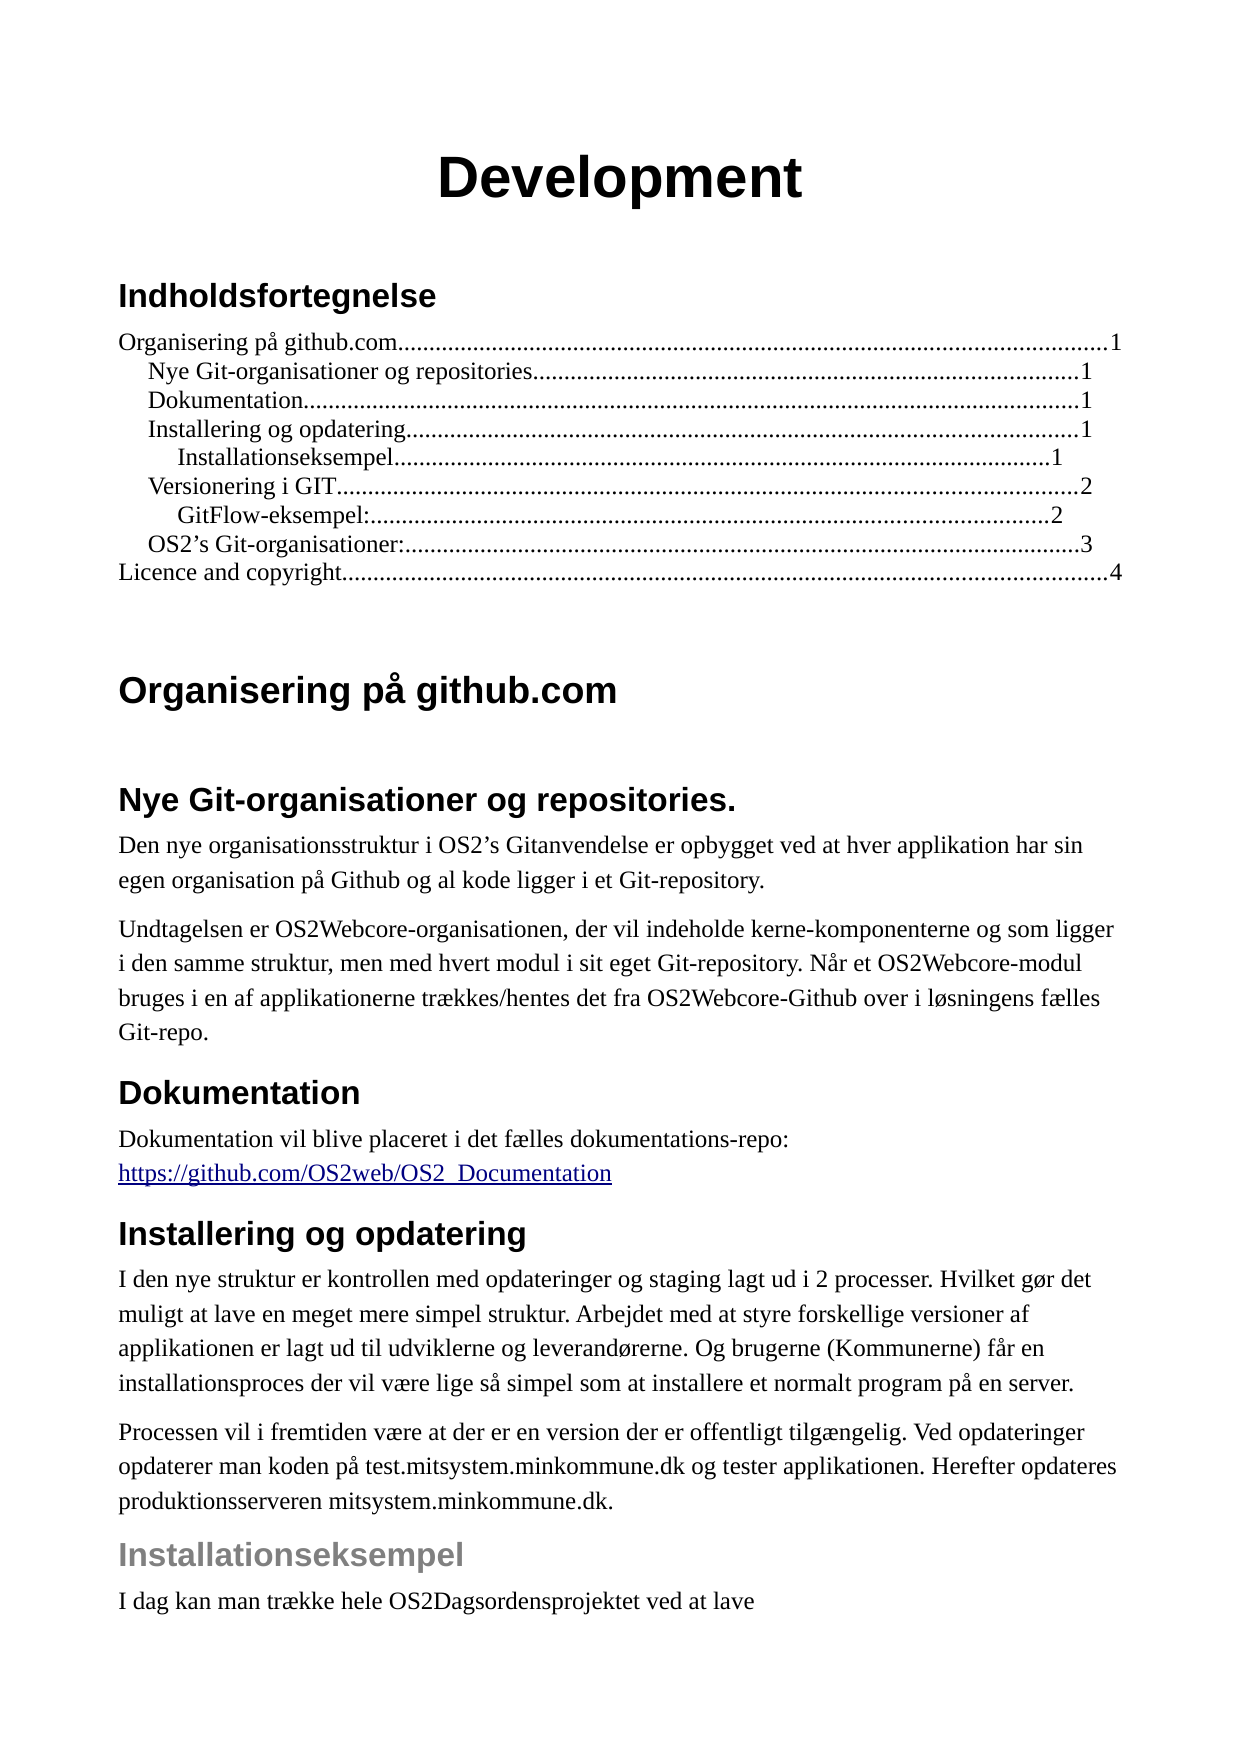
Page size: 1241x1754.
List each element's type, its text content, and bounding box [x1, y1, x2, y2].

text Dokumentation 1 [148, 385, 1122, 414]
text Organisering på github.com 1 [118, 327, 1122, 356]
text Installationseksempel 1 [177, 442, 1122, 471]
text Dokumentation vil blive placeret i det fælles dokumentations-repo: https://github.com/OS2web/OS2_Documentation [118, 1124, 1122, 1187]
text Installering og opdatering 1 [148, 414, 1122, 442]
subtitle Installering og opdatering [118, 1213, 1122, 1252]
text I dag kan man trække hele OS2Dagsordensprojektet ved at lave [118, 1586, 1122, 1615]
subtitle Nye Git-organisationer og repositories. [118, 779, 1122, 818]
title Development [118, 143, 1122, 210]
subtitle Dokumentation [118, 1073, 1122, 1111]
text I den nye struktur er kontrollen med opdateringer og staging lagt ud i 2 processer. Hvilket gør det muligt at lave en meget mere simpel struktur. Arbejdet med at styre forskellige versioner af applikationen er lagt ud til udviklerne og leverandørerne. Og brugerne (Kommunerne) får en installationsproces der vil være lige så simpel som at installere et normalt program på en server. [118, 1264, 1122, 1397]
subtitle Organisering på github.com [118, 669, 1122, 712]
text GitFlow-eksempel: 2 [177, 500, 1122, 529]
text Processen vil i fremtiden være at der er en version der er offentligt tilgængelig. Ved opdateringer opdaterer man koden på test.mitsystem.minkommune.dk og tester applikationen. Herefter opdateres produktionsserveren mitsystem.minkommune.dk. [118, 1417, 1122, 1515]
text Undtagelsen er OS2Webcore-organisationen, der vil indeholde kerne-komponenterne og som ligger i den samme struktur, men med hvert modul i sit eget Git-repository. Når et OS2Webcore-modul bruges i en af applikationerne trækkes/hentes det fra OS2Webcore-Github over i løsningens fælles Git-repo. [118, 914, 1122, 1046]
subtitle Indholdsfortegnelse [118, 276, 1122, 315]
text Nye Git-organisationer og repositories. 1 [148, 356, 1122, 385]
text Licence and copyright 4 [118, 557, 1122, 586]
subtitle Installationseksempel [118, 1535, 1122, 1573]
text Den nye organisationsstruktur i OS2’s Gitanvendelse er opbygget ved at hver applikation har sin egen organisation på Github og al kode ligger i et Git-repository. [118, 831, 1122, 894]
text OS2’s Git-organisationer: 3 [148, 529, 1122, 557]
text Versionering i GIT 2 [148, 471, 1122, 500]
